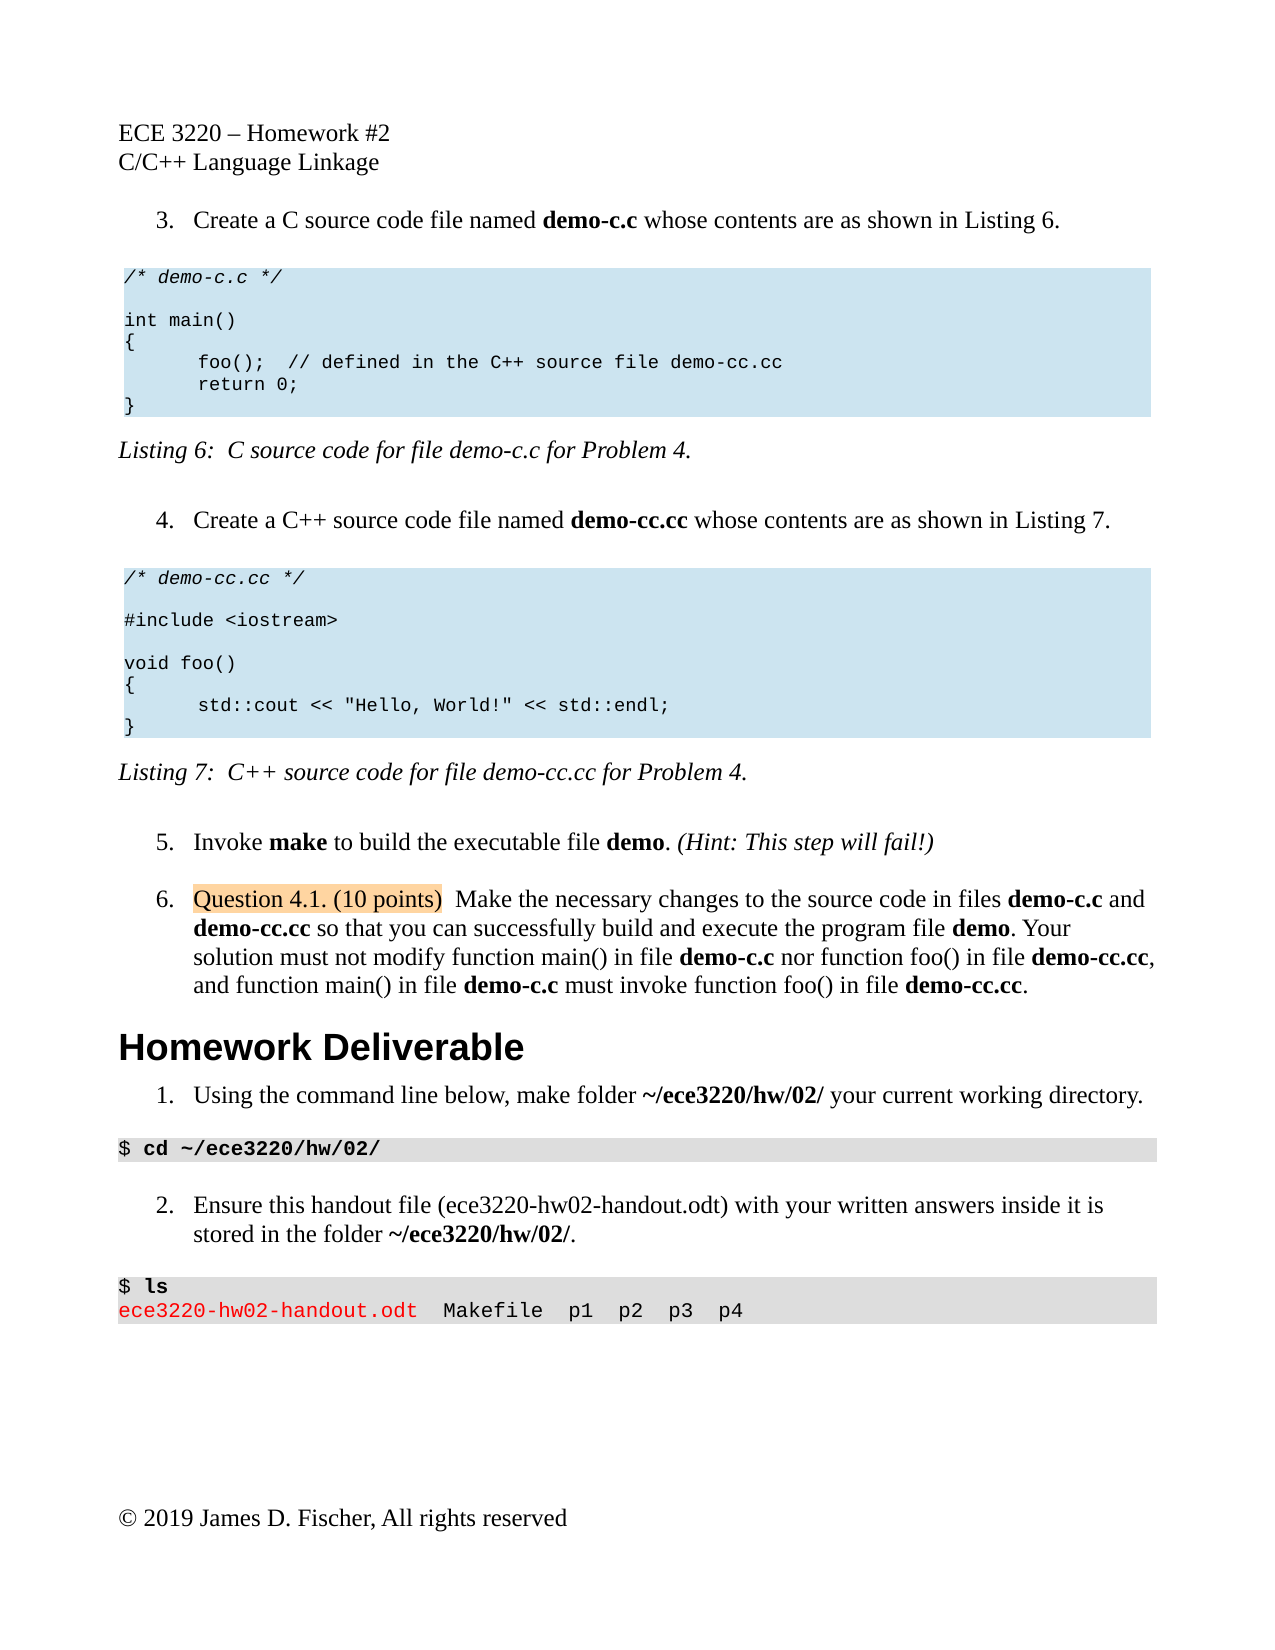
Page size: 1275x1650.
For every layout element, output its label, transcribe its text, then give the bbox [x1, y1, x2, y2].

list Question 4.1. (10 points) Make the necessary changes to the source code in files demo‑c.c and demo‑cc.cc so that you can successfully build and execute the program file demo. Your solution must not modify function main() in file demo-c.c nor function foo() in file demo‑cc.cc, and function main() in file demo-c.c must invoke function foo() in file demo-cc.cc. [156, 884, 1157, 999]
list Using the command line below, make folder ~/ece3220/hw/02/ your current working directory. [156, 1080, 1157, 1138]
table_header /* demo-c.c */ int main() { foo(); // defined in the C++ source file demo-cc.cc return 0; } [118, 263, 1157, 423]
list Listing 6: C source code for file demo-c.c for Problem 4. [118, 435, 1157, 464]
subtitle Homework Deliverable [118, 1024, 1157, 1068]
text $ cd ~/ece3220/hw/02/ [118, 1138, 1157, 1162]
list Ensure this handout file (ece3220-hw02-handout.odt) with your written answers inside it is stored in the folder ~/ece3220/hw/02/. [156, 1190, 1157, 1248]
list Create a C source code file named demo-c.c whose contents are as shown in Listing 6. [156, 205, 1157, 234]
list Create a C++ source code file named demo-cc.cc whose contents are as shown in Listing 7. [156, 505, 1157, 534]
list Invoke make to build the executable file demo. (Hint: This step will fail!) [156, 827, 1157, 856]
text ece3220-hw02-handout.odt Makefile p1 p2 p3 p4 [118, 1300, 1157, 1324]
list Listing 7: C++ source code for file demo-cc.cc for Problem 4. [118, 757, 1157, 786]
text $ ls [118, 1277, 1157, 1300]
table_header /* demo-cc.cc */ #include <iostream> void foo() { std::cout << "Hello, World!" << std::endl; } [118, 563, 1157, 744]
